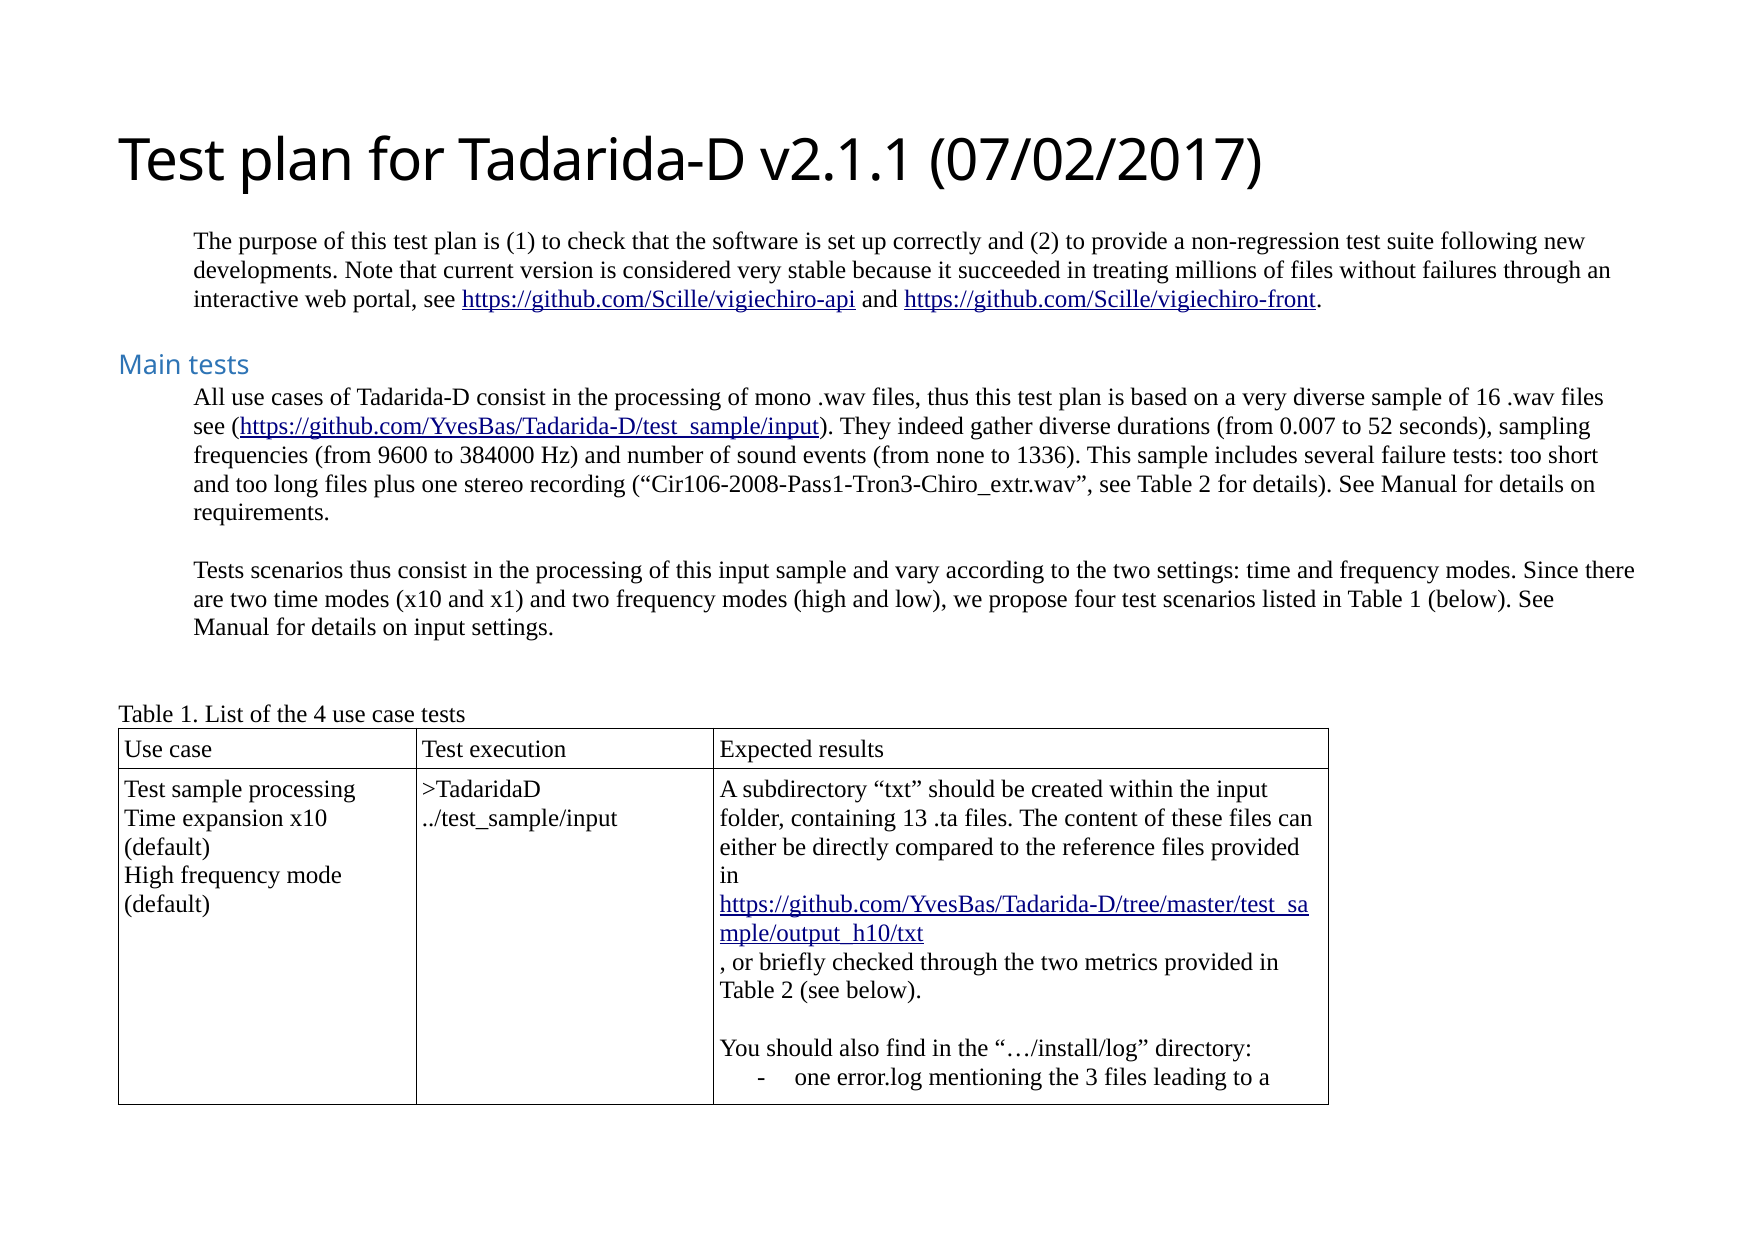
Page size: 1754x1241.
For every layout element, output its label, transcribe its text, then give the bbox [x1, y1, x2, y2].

list The purpose of this test plan is (1) to check that the software is set up correctly and (2) to provide a non-regression test suite following new developments. Note that current version is considered very stable because it succeeded in treating millions of files without failures through an interactive web portal, see https://github.com/Scille/vigiechiro-api and https://github.com/Scille/vigiechiro-front. [193, 226, 1636, 313]
table_header Expected results [714, 729, 1328, 768]
text Table 1. List of the 4 use case tests [118, 699, 1636, 727]
list All use cases of Tadarida-D consist in the processing of mono .wav files, thus this test plan is based on a very diverse sample of 16 .wav files see (https://github.com/YvesBas/Tadarida-D/test_sample/input). They indeed gather diverse durations (from 0.007 to 52 seconds), sampling frequencies (from 9600 to 384000 Hz) and number of sound events (from none to 1336). This sample includes several failure tests: too short and too long files plus one stereo recording (“Cir106-2008-Pass1-Tron3-Chiro_extr.wav”, see Table 2 for details). See Manual for details on requirements. [193, 382, 1636, 526]
list Tests scenarios thus consist in the processing of this input sample and vary according to the two settings: time and frequency modes. Since there are two time modes (x10 and x1) and two frequency modes (high and low), we propose four test scenarios listed in Table 1 (below). See Manual for details on input settings. [193, 555, 1636, 641]
table_cell A subdirectory “txt” should be created within the input folder, containing 13 .ta files. The content of these files can either be directly compared to the reference files provided in https://github.com/YvesBas/Tadarida-D/tree/master/test_sample/output_h10/txt , or briefly checked through the two metrics provided in Table 2 (see below). You should also find in the “…/install/log” directory: one error.log mentioning the 3 files leading to a [714, 769, 1328, 1103]
table_header Use case [119, 729, 416, 768]
table_cell >TadaridaD ../test_sample/input [417, 769, 713, 1103]
table_header Test execution [417, 729, 713, 768]
text Test plan for Tadarida-D v2.1.1 (07/02/2017) [118, 118, 1636, 198]
subtitle Main tests [118, 346, 1636, 382]
table_cell Test sample processing Time expansion x10 (default) High frequency mode (default) [119, 769, 416, 1103]
